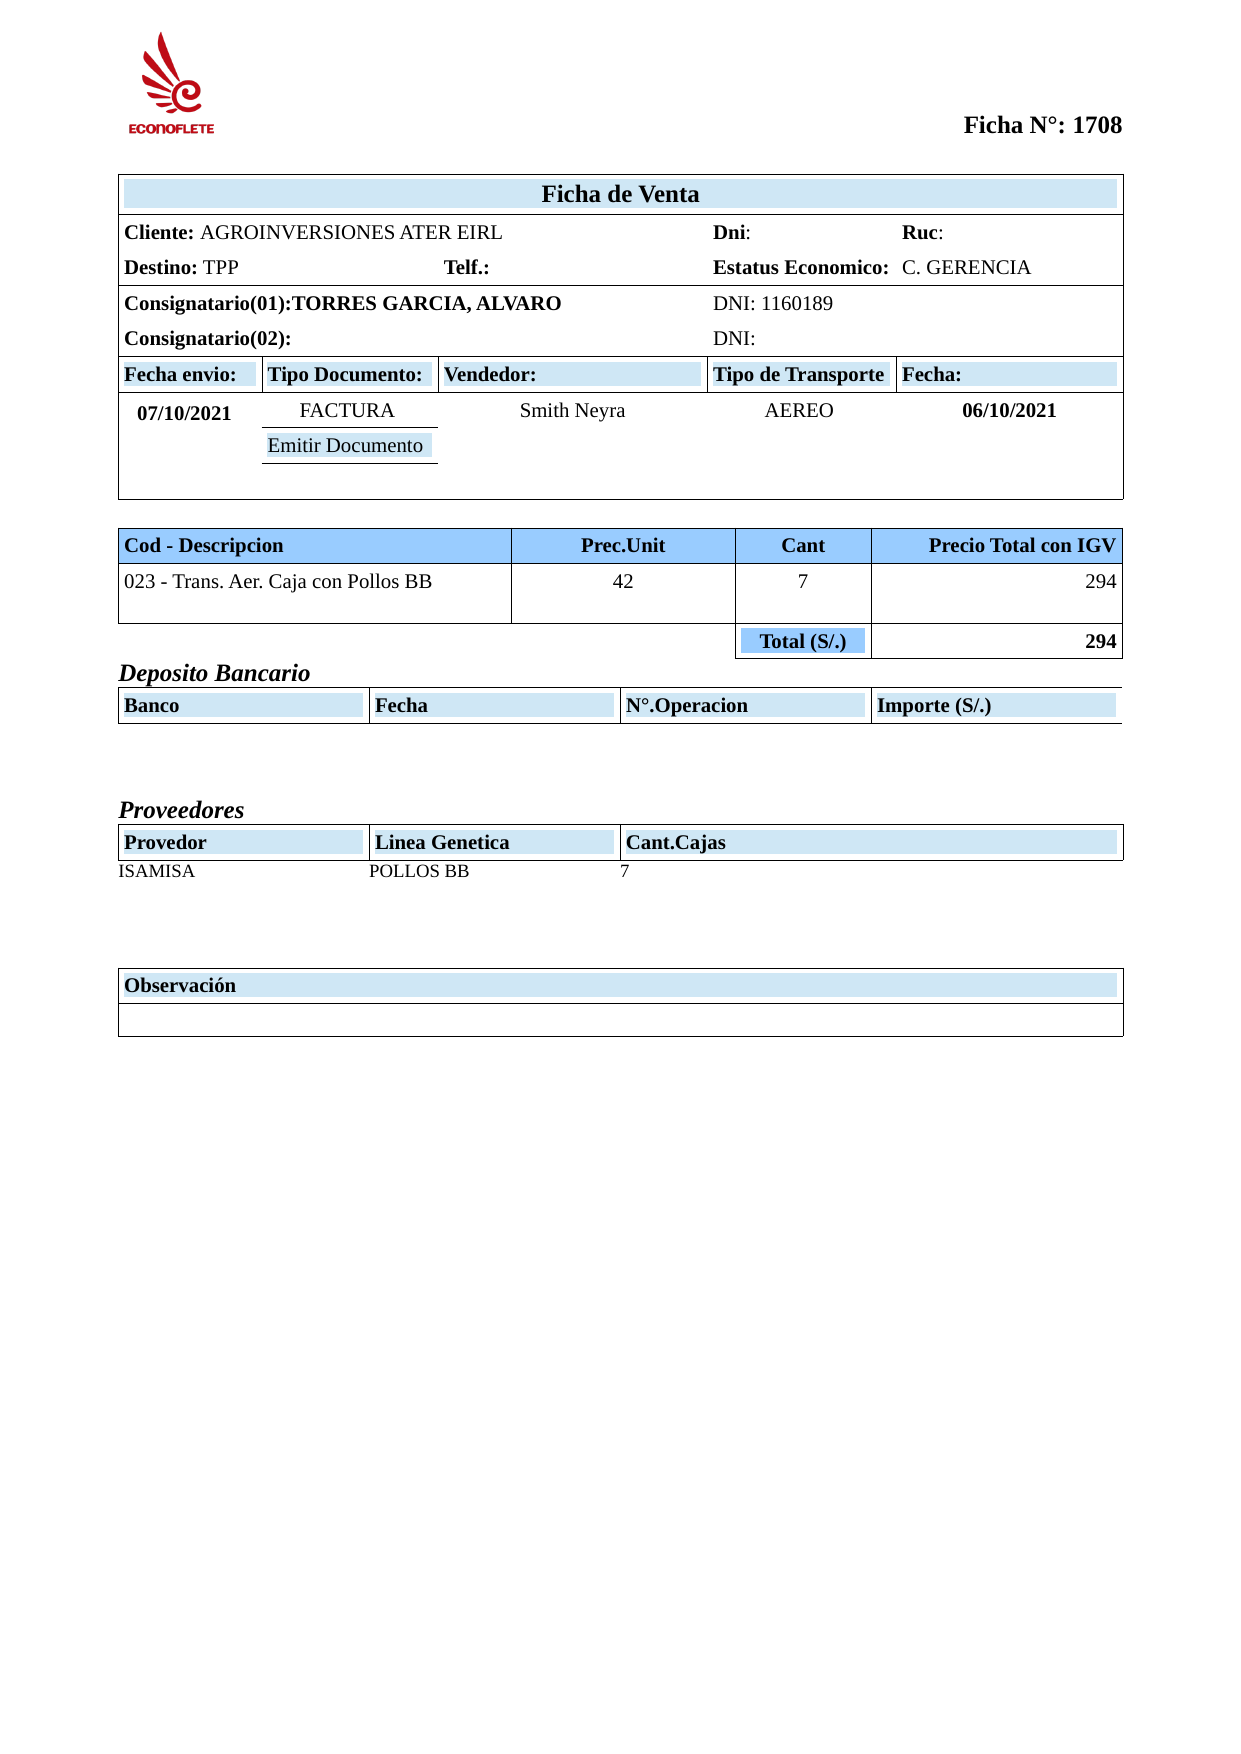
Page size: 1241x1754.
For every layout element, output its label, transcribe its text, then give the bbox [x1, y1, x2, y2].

picture [118, 31, 225, 134]
table_cell Consignatario(02): [119, 321, 707, 356]
table_cell [369, 946, 620, 967]
table_cell [620, 881, 1123, 903]
table_header Precio Total con IGV [872, 529, 1122, 563]
table_cell ISAMISA [118, 861, 369, 881]
table_cell Tipo Documento: [263, 357, 438, 392]
table_cell 07/10/2021 [119, 393, 262, 498]
table_cell 42 [512, 564, 735, 623]
table_cell [118, 946, 369, 967]
table_cell Fecha envio: [119, 357, 262, 392]
table_header Linea Genetica [370, 825, 620, 859]
table_cell [511, 624, 735, 658]
table_cell [620, 724, 871, 747]
text Deposito Bancario [118, 658, 1122, 687]
table_cell [620, 924, 1123, 946]
table_cell C. GERENCIA [896, 249, 1123, 285]
table_cell Total (S/.) [736, 624, 871, 658]
table_cell [118, 903, 369, 924]
table_header Importe (S/.) [872, 688, 1122, 723]
table_cell Fecha: [897, 357, 1123, 392]
table_cell [369, 747, 620, 771]
table_cell [118, 924, 369, 946]
table_cell Estatus Economico: [707, 249, 896, 285]
text Proveedores [118, 795, 1122, 824]
table_header Ficha de Venta [119, 175, 1123, 214]
table_header Cant.Cajas [621, 825, 1123, 859]
table_cell Tipo de Transporte [708, 357, 896, 392]
table_cell Smith Neyra [438, 393, 707, 498]
table_cell Emitir Documento [262, 428, 438, 463]
table_cell Telf.: [438, 249, 707, 285]
table_cell [369, 724, 620, 747]
table_cell [620, 747, 871, 771]
table_header Provedor [119, 825, 369, 859]
table_header N°.Operacion [621, 688, 871, 723]
table_cell DNI: [707, 321, 1123, 356]
table_cell [118, 624, 511, 658]
table_cell 7 [736, 564, 871, 623]
table_cell 023 - Trans. Aer. Caja con Pollos BB [119, 564, 511, 623]
table_cell [118, 881, 369, 903]
table_cell Consignatario(01):TORRES GARCIA, ALVARO [119, 286, 707, 321]
table_cell Vendedor: [439, 357, 707, 392]
table_header Banco [119, 688, 369, 723]
table_cell [871, 747, 1122, 771]
table_cell [871, 724, 1122, 747]
table_header Cant [736, 529, 871, 563]
table_cell [262, 464, 438, 498]
table_header Fecha [370, 688, 620, 723]
table_cell 294 [872, 624, 1122, 658]
table_cell [620, 771, 871, 795]
table_cell DNI: 1160189 [707, 286, 1123, 321]
table_cell AEREO [707, 393, 896, 498]
table_cell Dni: [707, 215, 896, 249]
table_header Cod - Descripcion [119, 529, 511, 563]
table_cell [369, 924, 620, 946]
table_cell 06/10/2021 [896, 393, 1123, 498]
table_cell Destino: TPP [119, 249, 438, 285]
table_cell FACTURA [262, 393, 438, 427]
table_cell [118, 724, 369, 747]
table_cell [369, 881, 620, 903]
table_cell 7 [620, 861, 1123, 881]
table_header Prec.Unit [512, 529, 735, 563]
table_header Observación [119, 969, 1123, 1003]
table_cell [871, 771, 1122, 795]
table_cell Ruc: [896, 215, 1123, 249]
table_cell [620, 946, 1123, 967]
table_cell [369, 771, 620, 795]
table_cell POLLOS BB [369, 861, 620, 881]
table_cell [118, 771, 369, 795]
table_cell [369, 903, 620, 924]
table_cell Cliente: AGROINVERSIONES ATER EIRL [119, 215, 707, 249]
table_cell [620, 903, 1123, 924]
table_cell 294 [872, 564, 1122, 623]
table_cell [119, 1004, 1123, 1036]
table_cell [118, 747, 369, 771]
